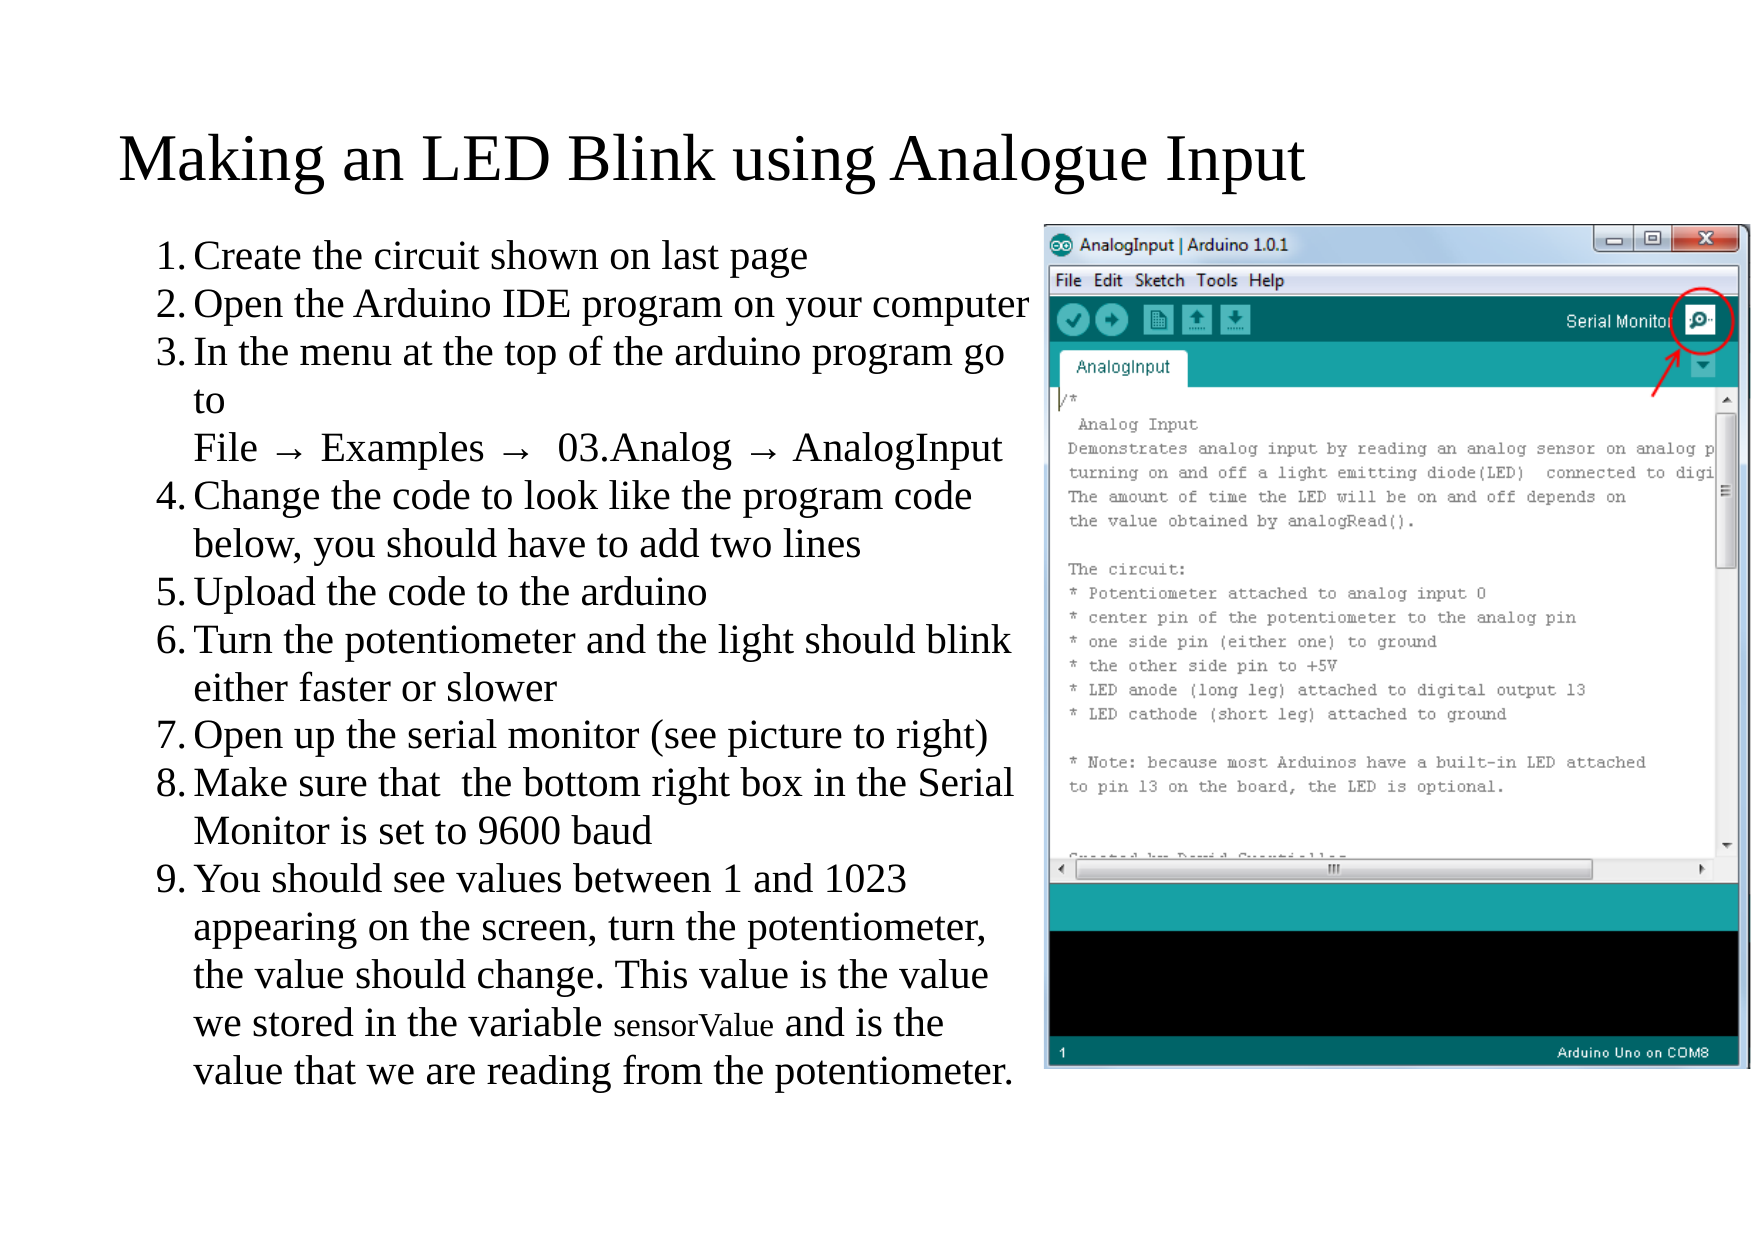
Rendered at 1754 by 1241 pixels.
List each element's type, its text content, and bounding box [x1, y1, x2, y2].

list Upload the code to the arduino [156, 566, 1043, 614]
text Making an LED Blink using Analogue Input [118, 118, 1636, 195]
list Turn the potentiometer and the light should blink either faster or slower [156, 614, 1043, 710]
list In the menu at the top of the arduino program go to File → Examples → 03.Analog → AnalogInput [156, 327, 1043, 470]
list Make sure that the bottom right box in the Serial Monitor is set to 9600 baud [156, 758, 1043, 854]
list Create the circuit shown on last page [156, 231, 1043, 279]
picture [1043, 224, 1751, 1069]
list Change the code to look like the program code below, you should have to add two lines [156, 470, 1043, 566]
list Open up the serial monitor (see picture to right) [156, 710, 1043, 758]
list Open the Arduino IDE program on your computer [156, 279, 1043, 327]
list You should see values between 1 and 1023 appearing on the screen, turn the potentiometer, the value should change. This value is the value we stored in the variable sensorValue and is the value that we are reading from the potentiometer. [156, 854, 1636, 1093]
